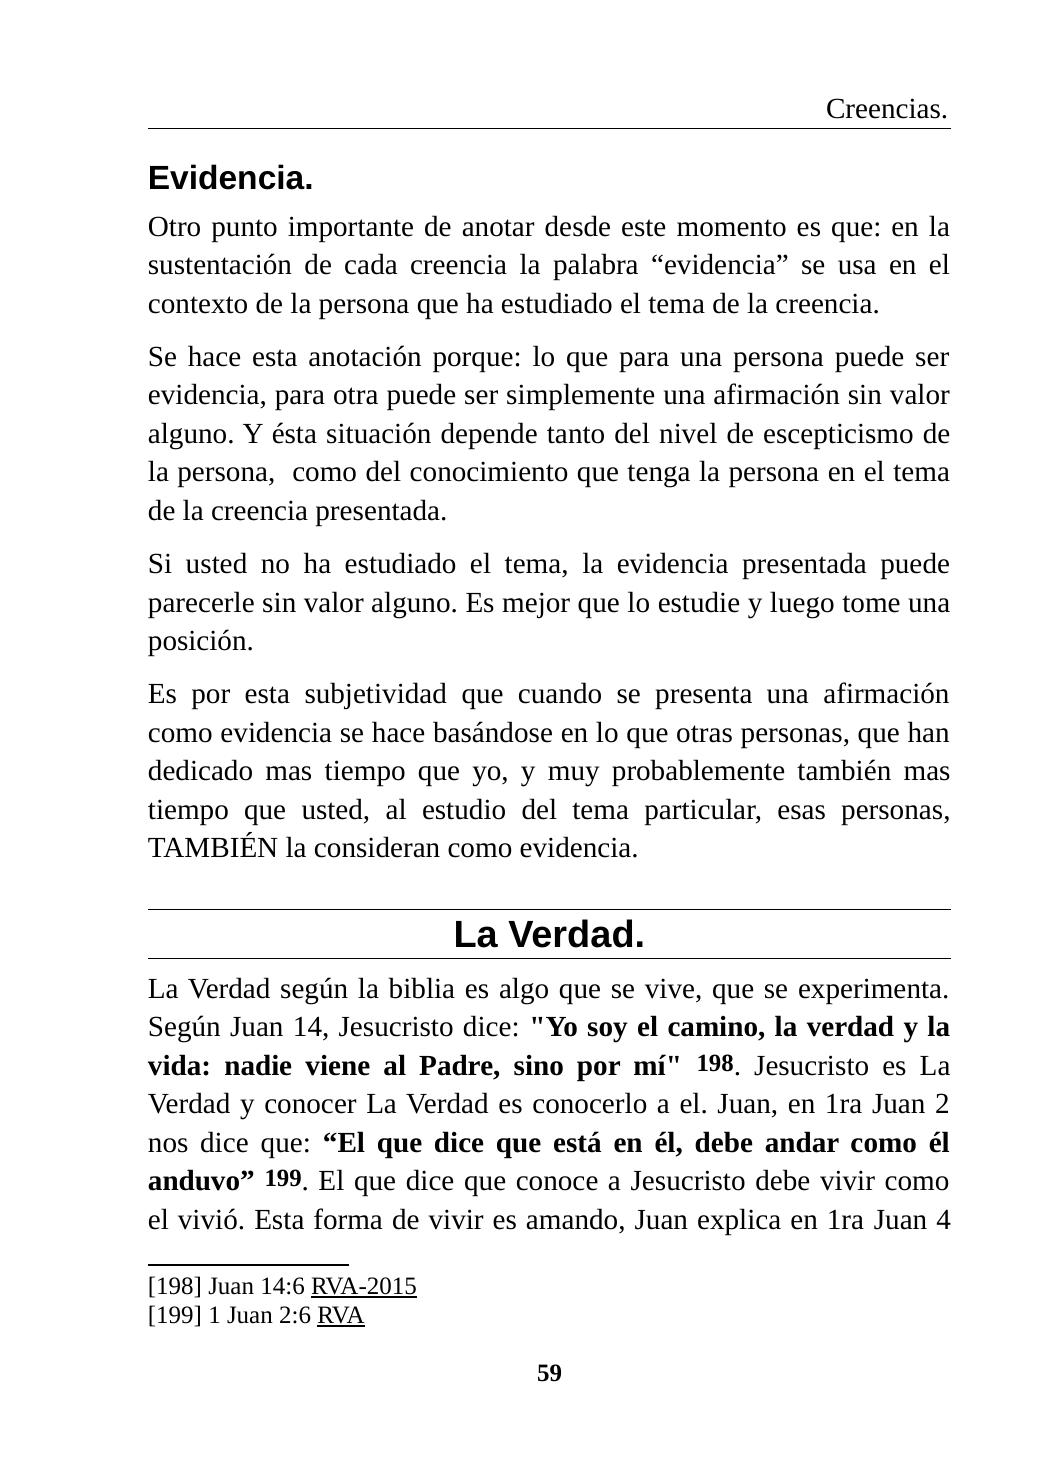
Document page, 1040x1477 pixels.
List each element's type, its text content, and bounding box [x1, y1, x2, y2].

text Si usted no ha estudiado el tema, la evidencia presentada puede parecerle sin valor alguno. Es mejor que lo estudie y luego tome una posición. [148, 546, 951, 657]
subtitle Evidencia. [148, 157, 951, 196]
text Juan 14:6 RVA-2015 [148, 1271, 951, 1300]
text Se hace esta anotación porque: lo que para una persona puede ser evidencia, para otra puede ser simplemente una afirmación sin valor alguno. Y ésta situación depende tanto del nivel de escepticismo de la persona, como del conocimiento que tenga la persona en el tema de la creencia presentada. [148, 339, 951, 527]
text Es por esta subjetividad que cuando se presenta una afirmación como evidencia se hace basándose en lo que otras personas, que han dedicado mas tiempo que yo, y muy probablemente también mas tiempo que usted, al estudio del tema particular, esas personas, TAMBIÉN la consideran como evidencia. [148, 676, 951, 864]
text Otro punto importante de anotar desde este momento es que: en la sustentación de cada creencia la palabra “evidencia” se usa en el contexto de la persona que ha estudiado el tema de la creencia. [148, 209, 951, 319]
text La Verdad según la biblia es algo que se vive, que se experimenta. Según Juan 14, Jesucristo dice: "Yo soy el camino, la verdad y la vida: nadie viene al Padre, sino por mí" . Jesucristo es La Verdad y conocer La Verdad es conocerlo a el. Juan, en 1ra Juan 2 nos dice que: “El que dice que está en él, debe andar como él anduvo” . El que dice que conoce a Jesucristo debe vivir como el vivió. Esta forma de vivir es amando, Juan explica en 1ra Juan 4 [148, 971, 951, 1236]
text 1 Juan 2:6 RVA [148, 1300, 951, 1329]
subtitle La Verdad. [148, 910, 951, 958]
